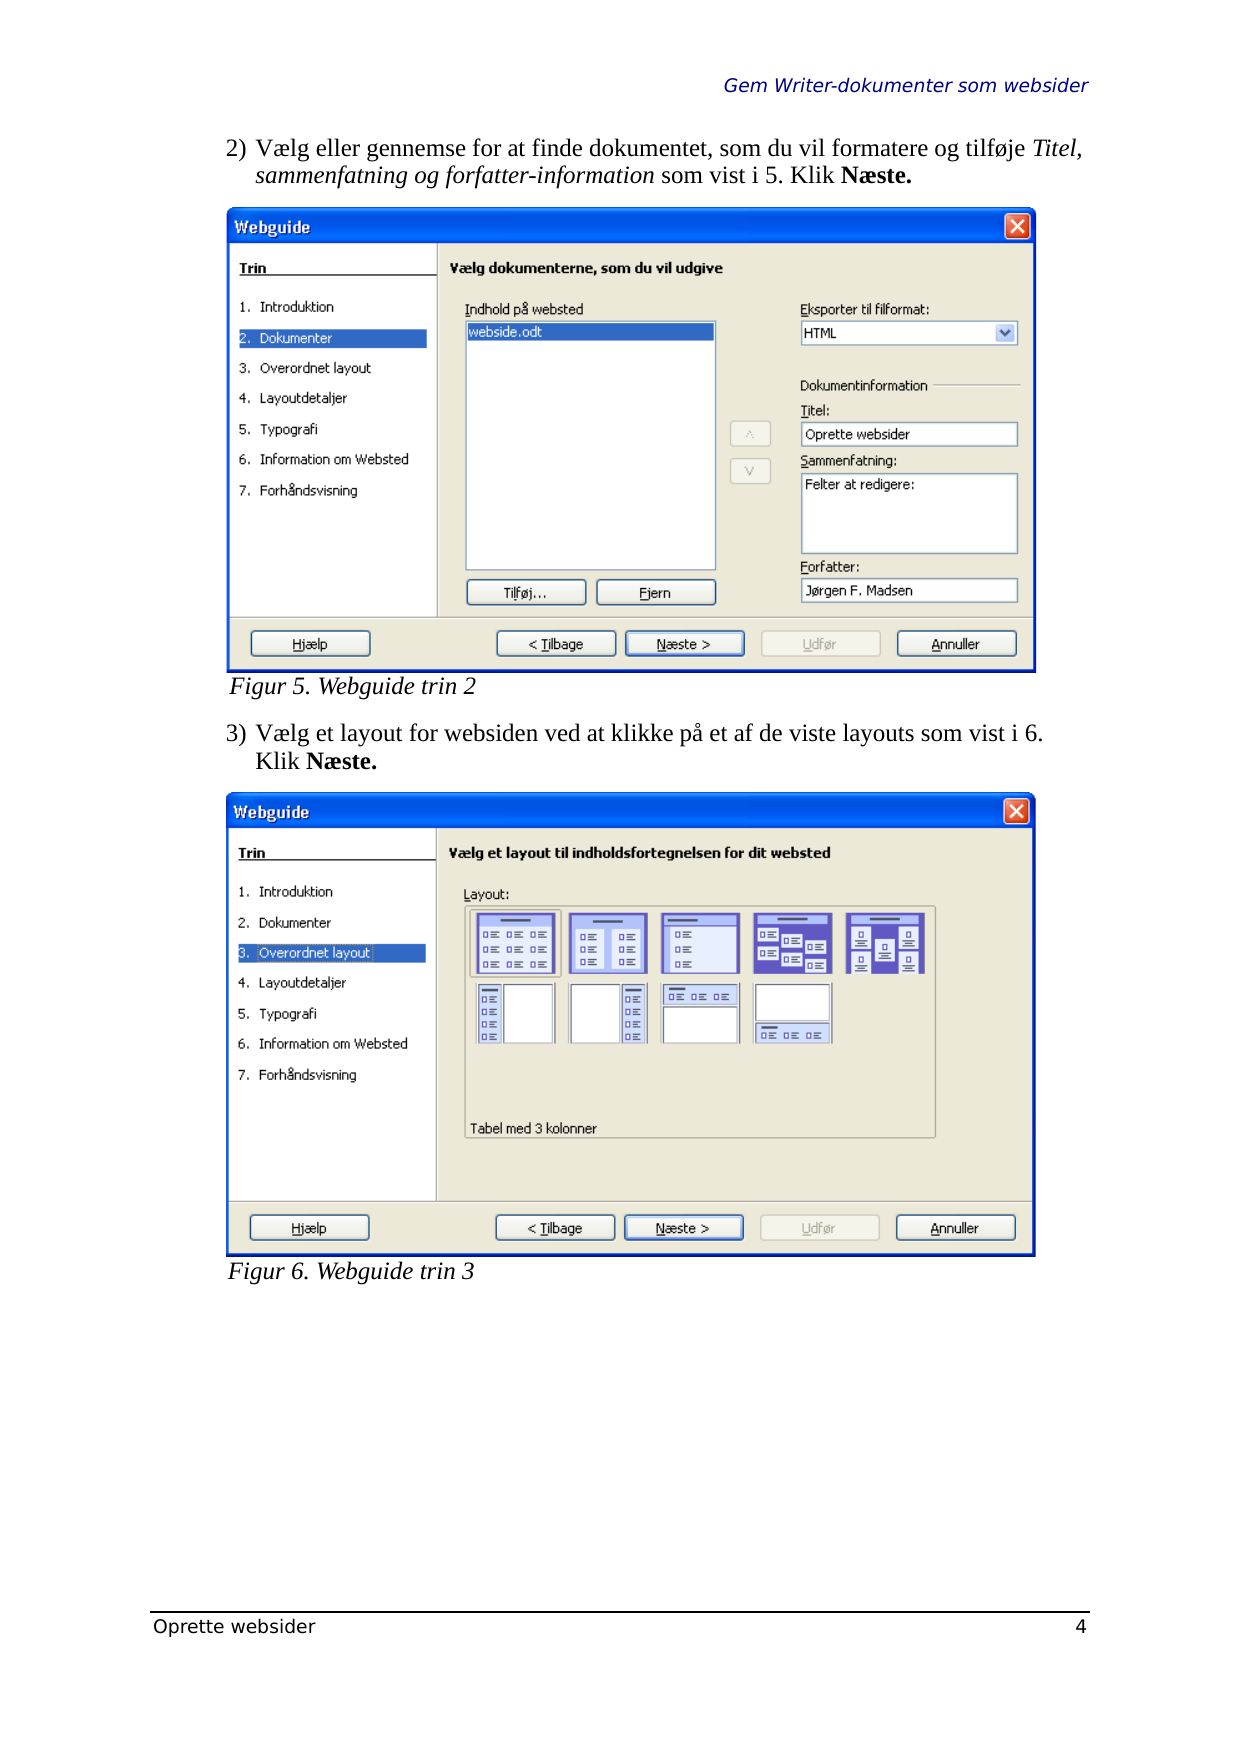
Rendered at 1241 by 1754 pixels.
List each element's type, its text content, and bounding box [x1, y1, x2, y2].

text Figur 5. Webguide trin 2 [229, 207, 1075, 700]
text Figur 6. Webguide trin 3 [228, 793, 1074, 1285]
list Vælg eller gennemse for at finde dokumentet, som du vil formatere og tilføje Titel, sammenfatning og forfatter-information som vist i Figur 5. Klik Næste. [226, 134, 1090, 189]
picture [226, 207, 1037, 673]
list Vælg et layout for websiden ved at klikke på et af de viste layouts som vist i Figur 6. Klik Næste. [226, 719, 1090, 775]
picture [226, 792, 1036, 1257]
